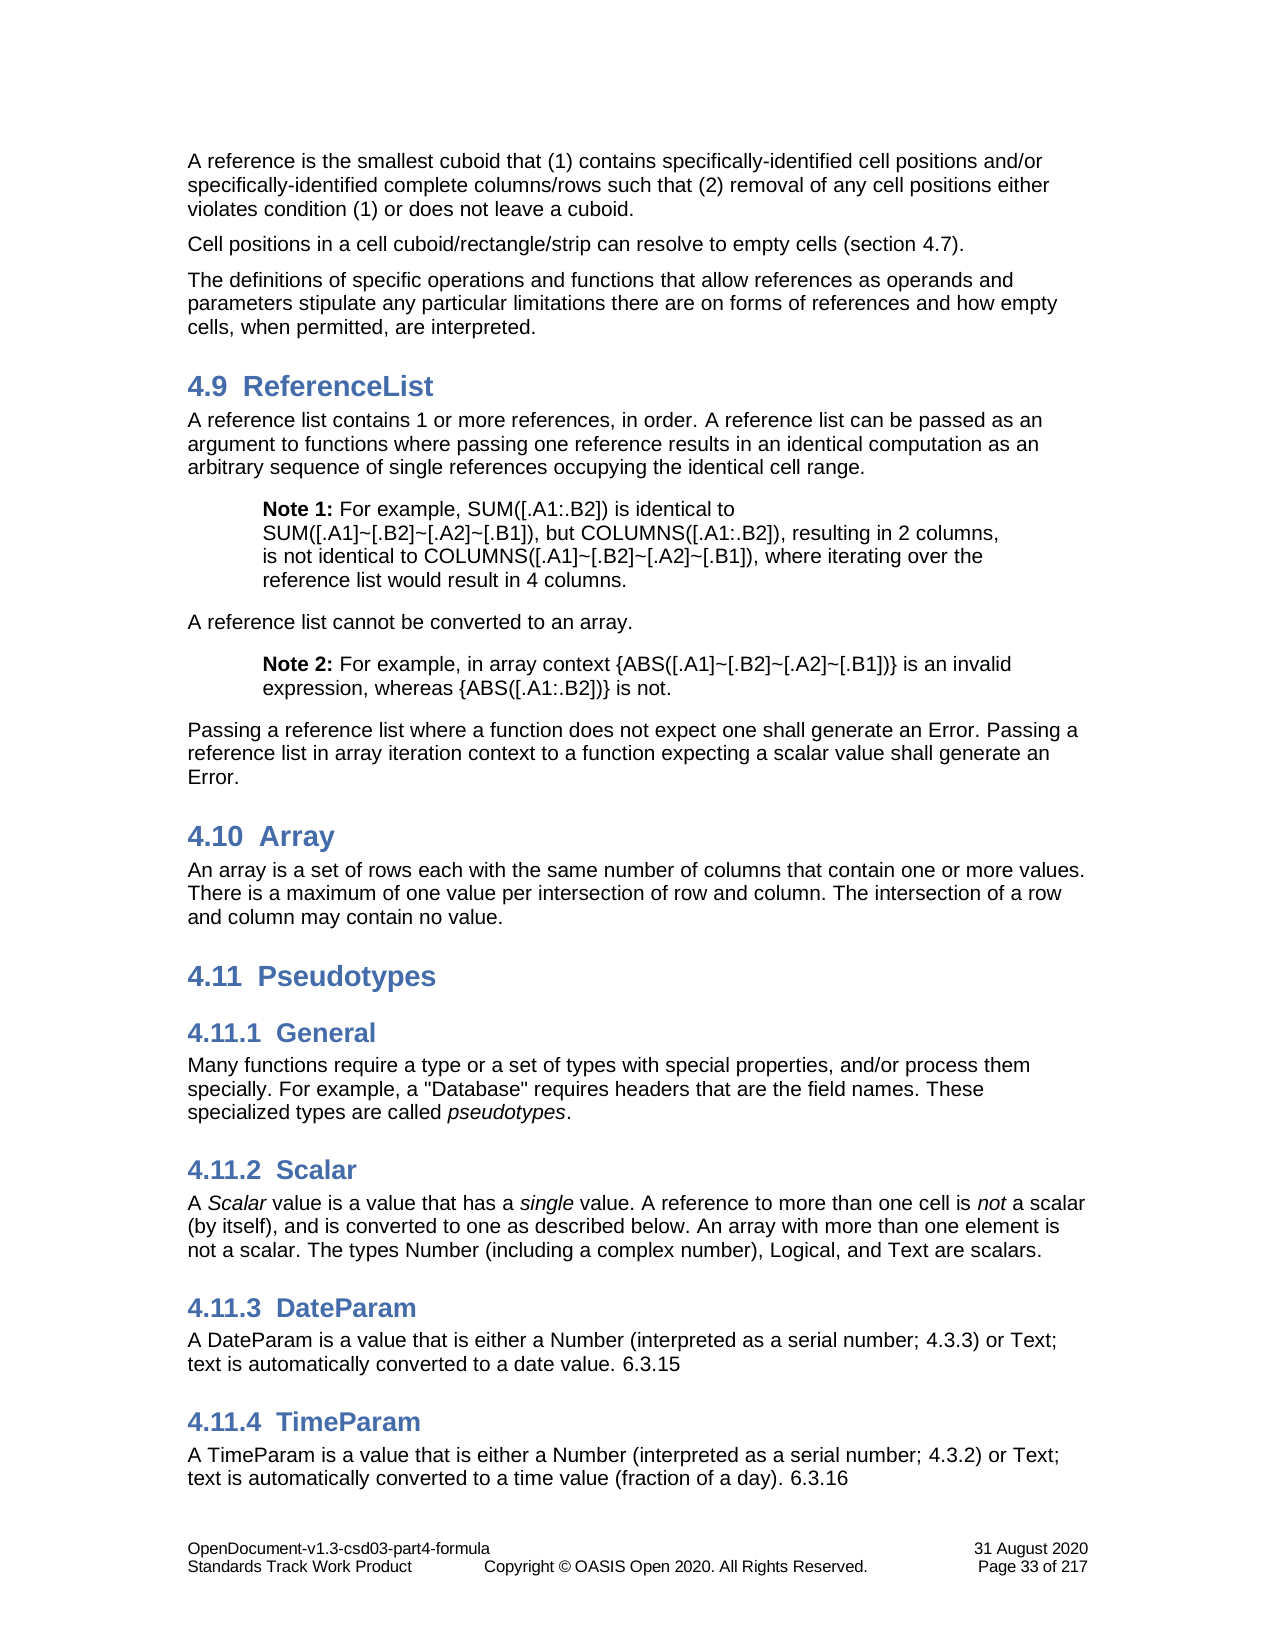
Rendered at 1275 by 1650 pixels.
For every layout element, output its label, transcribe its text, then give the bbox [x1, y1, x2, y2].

text Note 1: For example, SUM([.A1:.B2]) is identical to SUM([.A1]~[.B2]~[.A2]~[.B1]), but COLUMNS([.A1:.B2]), resulting in 2 columns, is not identical to COLUMNS([.A1]~[.B2]~[.A2]~[.B1]), where iterating over the reference list would result in 4 columns. [262, 498, 1013, 592]
text A reference list cannot be converted to an array. [187, 610, 1088, 634]
subtitle ReferenceList [187, 370, 1088, 402]
text Passing a reference list where a function does not expect one shall generate an Error. Passing a reference list in array iteration context to a function expecting a scalar value shall generate an Error. [187, 718, 1088, 789]
text A reference is the smallest cuboid that (1) contains specifically-identified cell positions and/or specifically-identified complete columns/rows such that (2) removal of any cell positions either violates condition (1) or does not leave a cuboid. [187, 150, 1088, 221]
subtitle Pseudotypes [187, 960, 1088, 992]
text The definitions of specific operations and functions that allow references as operands and parameters stipulate any particular limitations there are on forms of references and how empty cells, when permitted, are interpreted. [187, 268, 1088, 339]
text A reference list contains 1 or more references, in order. A reference list can be passed as an argument to functions where passing one reference results in an identical computation as an arbitrary sequence of single references occupying the identical cell range. [187, 408, 1088, 479]
subtitle TimeParam [187, 1407, 1088, 1437]
text A Scalar value is a value that has a single value. A reference to more than one cell is not a scalar (by itself), and is converted to one as described below. An array with more than one element is not a scalar. The types Number (including a complex number), Logical, and Text are scalars. [187, 1191, 1088, 1262]
text A TimeParam is a value that is either a Number (interpreted as a serial number; 4.3.2) or Text; text is automatically converted to a time value (fraction of a day). 6.3.16 [187, 1443, 1088, 1490]
text Many functions require a type or a set of types with special properties, and/or process them specially. For example, a "Database" requires headers that are the field names. These specialized types are called pseudotypes. [187, 1053, 1088, 1124]
subtitle DateParam [187, 1293, 1088, 1323]
text Cell positions in a cell cuboid/rectangle/strip can resolve to empty cells (section 4.7). [187, 233, 1088, 256]
text A DateParam is a value that is either a Number (interpreted as a serial number; 4.3.3) or Text; text is automatically converted to a date value. 6.3.15 [187, 1329, 1088, 1376]
subtitle Scalar [187, 1155, 1088, 1185]
subtitle Array [187, 820, 1088, 852]
subtitle General [187, 1017, 1088, 1047]
text An array is a set of rows each with the same number of columns that contain one or more values. There is a maximum of one value per intersection of row and column. The intersection of a row and column may contain no value. [187, 858, 1088, 929]
text Note 2: For example, in array context {ABS([.A1]~[.B2]~[.A2]~[.B1])} is an invalid expression, whereas {ABS([.A1:.B2])} is not. [262, 652, 1013, 699]
